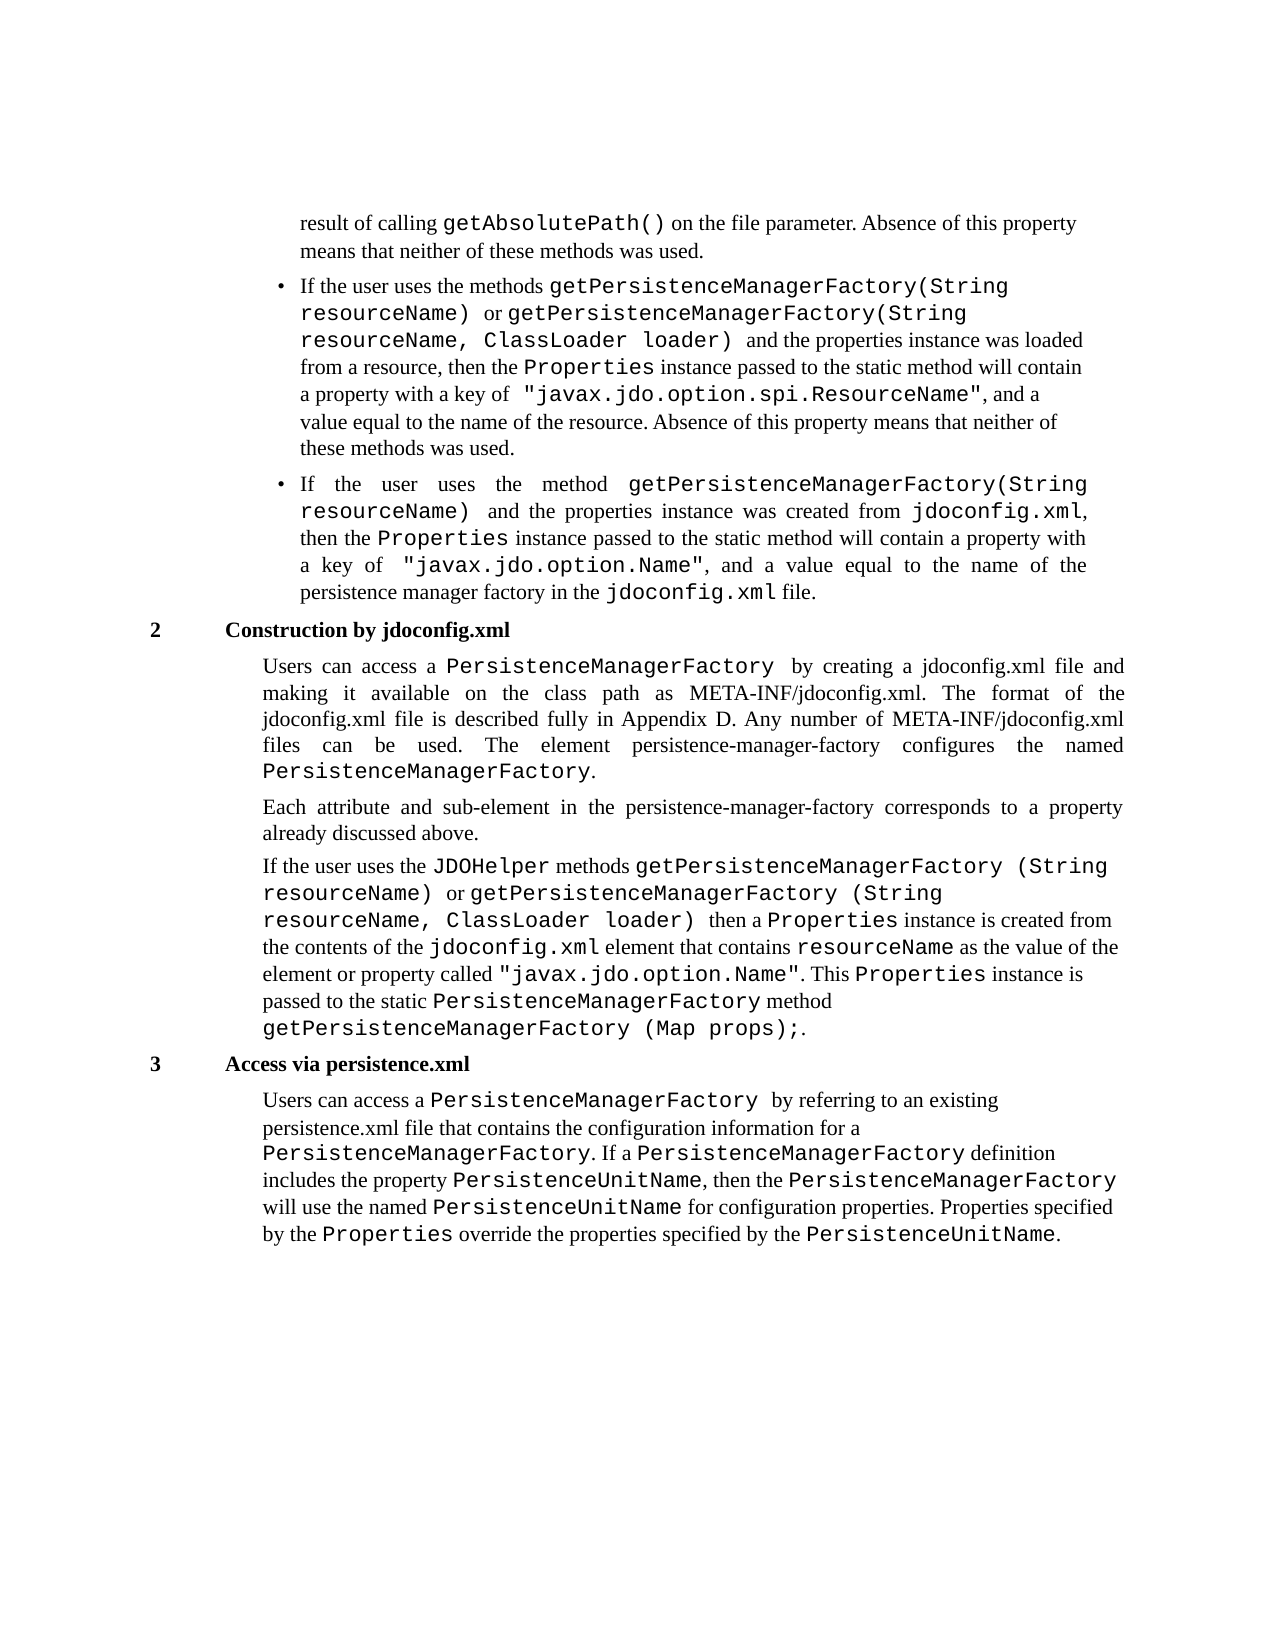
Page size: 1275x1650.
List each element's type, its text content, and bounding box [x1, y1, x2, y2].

text • If the user uses the methods getPersistenceManagerFactory(String resourceName) or getPersistenceManagerFactory(String resourceName, ClassLoader loader) and the properties instance was loaded from a resource, then the Properties instance passed to the static method will contain a property with a key of "javax.jdo.option.spi.ResourceName", and a value equal to the name of the resource. Absence of this property means that neither of these methods was used. [277, 273, 1087, 460]
text If the user uses the JDOHelper methods getPersistenceManagerFactory (String resourceName) or getPersistenceManagerFactory (String resourceName, ClassLoader loader) then a Properties instance is created from the contents of the jdoconfig.xml element that contains resourceName as the value of the element or property called "javax.jdo.option.Name". This Properties instance is passed to the static PersistenceManagerFactory method getPersistenceManagerFactory (Map props);. [262, 853, 1125, 1042]
text A11.1.2-1 [Users can access a PersistenceManagerFactory by creating a jdoconfig.xml file and making it available on the class path as META-INF/jdoconfig.xml.] The format of the jdoconfig.xml file is described fully in Appendix D. Any number of META-INF/jdoconfig.xml files can be used. The element persistence-manager-factory configures the named PersistenceManagerFactory. [262, 653, 1125, 785]
text • If the user uses the method getPersistenceManagerFactory(String resourceName) and the properties instance was created from jdoconfig.xml, then the Properties instance passed to the static method will contain a property with a key of "javax.jdo.option.Name", and a value equal to the name of the persistence manager factory in the jdoconfig.xml file. [277, 471, 1087, 606]
text result of calling getAbsolutePath() on the file parameter. Absence of this property means that neither of these methods was used. [277, 210, 1087, 263]
subtitle Construction by jdoconfig.xml [150, 616, 1125, 642]
text Users can access a PersistenceManagerFactory by referring to an existing persistence.xml file that contains the configuration information for a PersistenceManagerFactory. If a PersistenceManagerFactory definition includes the property PersistenceUnitName, then the PersistenceManagerFactory will use the named PersistenceUnitName for configuration properties. Properties specified by the Properties override the properties specified by the PersistenceUnitName. [262, 1087, 1125, 1248]
text Each attribute and sub-element in the persistence-manager-factory corresponds to a property already discussed above. [262, 793, 1125, 845]
subtitle Access via persistence.xml [150, 1051, 1125, 1077]
